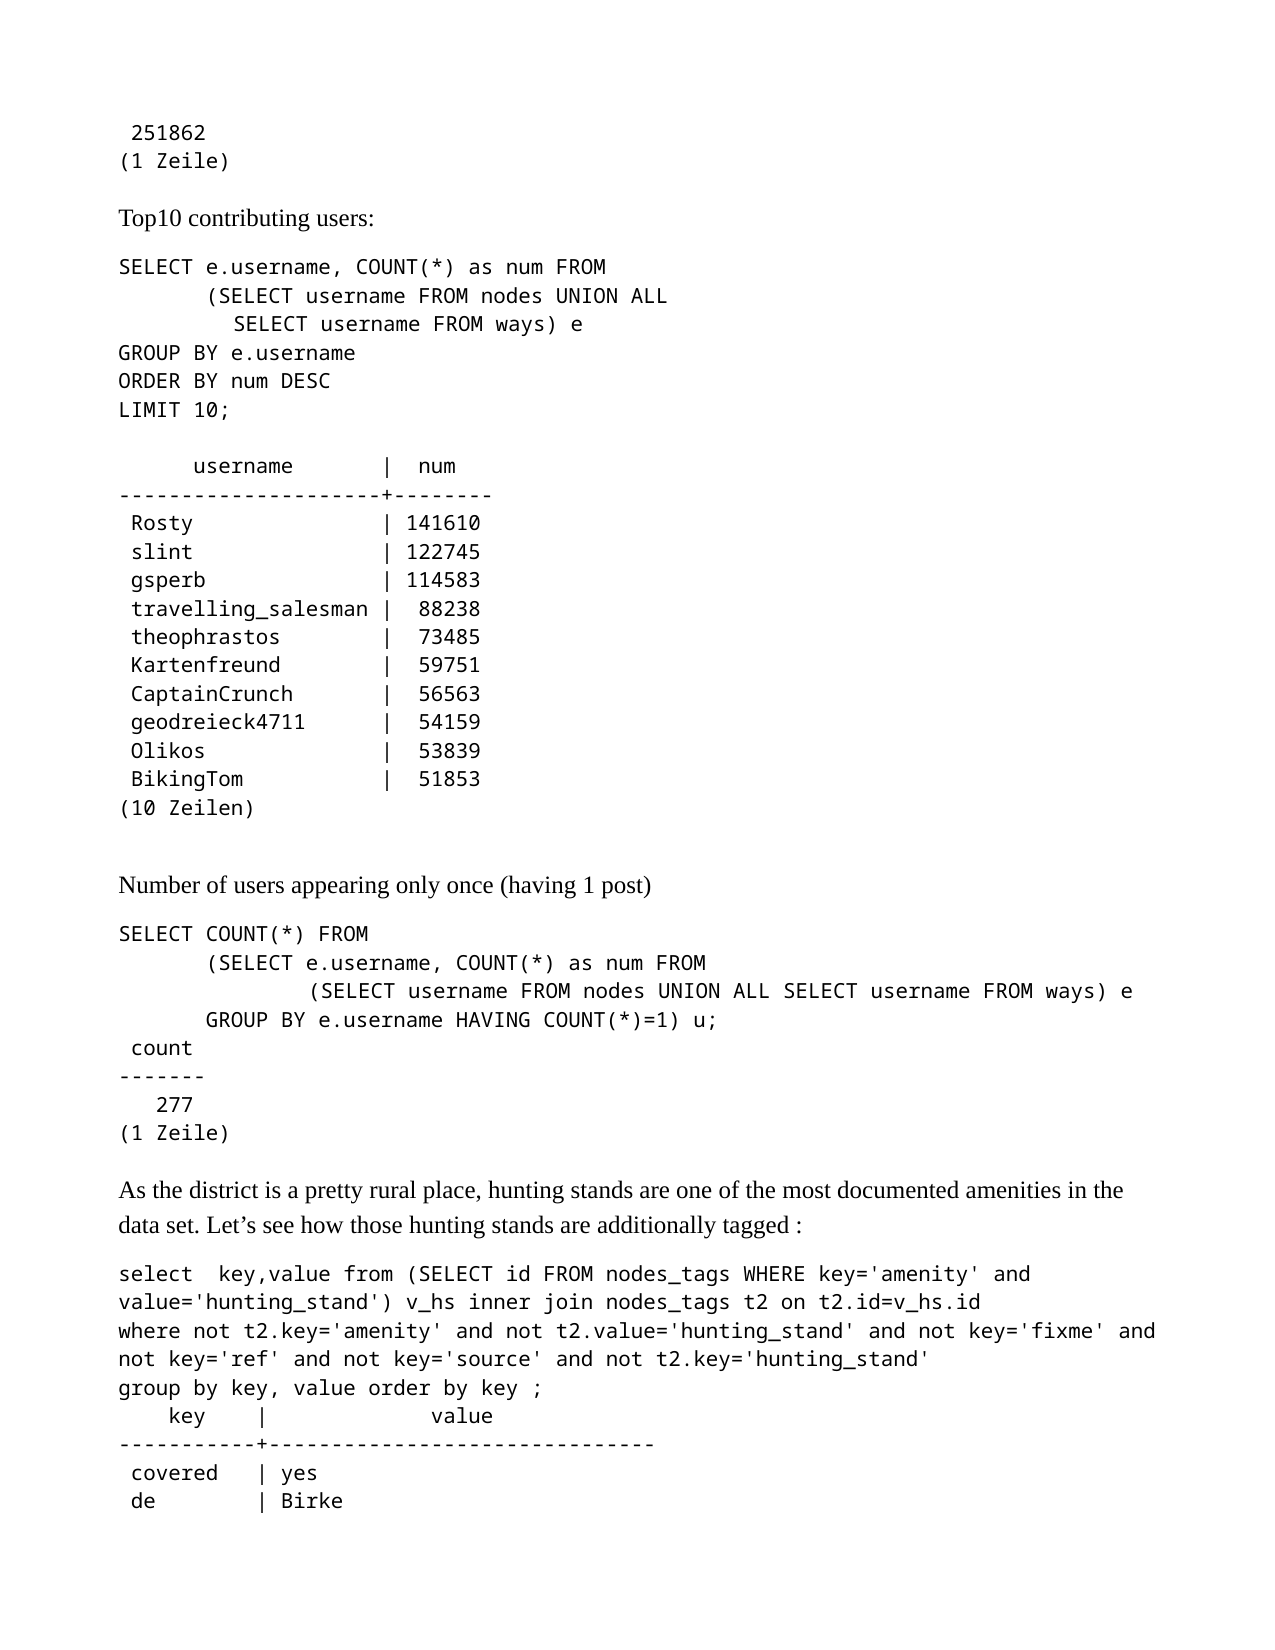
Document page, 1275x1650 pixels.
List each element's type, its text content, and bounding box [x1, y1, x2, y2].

text (SELECT e.username, COUNT(*) as num FROM [118, 948, 1157, 976]
text 277 [118, 1090, 1157, 1118]
text travelling_salesman | 88238 [118, 594, 1157, 622]
text count [118, 1033, 1157, 1062]
text Olikos | 53839 [118, 736, 1157, 764]
text ------- [118, 1062, 1157, 1090]
text select key,value from (SELECT id FROM nodes_tags WHERE key='amenity' and value='hunting_stand') v_hs inner join nodes_tags t2 on t2.id=v_hs.id [118, 1259, 1157, 1316]
text BikingTom | 51853 [118, 764, 1157, 793]
text key | value [118, 1401, 1157, 1429]
text SELECT e.username, COUNT(*) as num FROM [118, 252, 1157, 281]
text de | Birke [118, 1486, 1157, 1515]
text -----------+------------------------------- [118, 1429, 1157, 1458]
text gsperb | 114583 [118, 565, 1157, 594]
text Top10 contributing users: [118, 203, 1157, 232]
text ---------------------+-------- [118, 480, 1157, 508]
text group by key, value order by key ; [118, 1373, 1157, 1401]
text username | num [118, 452, 1157, 480]
text SELECT username FROM ways) e [118, 309, 1157, 338]
text Rosty | 141610 [118, 508, 1157, 537]
text geodreieck4711 | 54159 [118, 707, 1157, 736]
text where not t2.key='amenity' and not t2.value='hunting_stand' and not key='fixme' and not key='ref' and not key='source' and not t2.key='hunting_stand' [118, 1316, 1157, 1373]
text covered | yes [118, 1458, 1157, 1486]
text Kartenfreund | 59751 [118, 651, 1157, 679]
text ORDER BY num DESC [118, 366, 1157, 395]
text (SELECT username FROM nodes UNION ALL SELECT username FROM ways) e [118, 976, 1157, 1005]
text As the district is a pretty rural place, hunting stands are one of the most documented amenities in the data set. Let’s see how those hunting stands are additionally tagged : [118, 1175, 1157, 1238]
text (1 Zeile) [118, 147, 1157, 175]
text theophrastos | 73485 [118, 622, 1157, 651]
text (10 Zeilen) [118, 793, 1157, 821]
text (SELECT username FROM nodes UNION ALL [118, 281, 1157, 309]
text (1 Zeile) [118, 1118, 1157, 1147]
text GROUP BY e.username [118, 338, 1157, 366]
text Number of users appearing only once (having 1 post) [118, 870, 1157, 899]
text CaptainCrunch | 56563 [118, 679, 1157, 707]
text GROUP BY e.username HAVING COUNT(*)=1) u; [118, 1005, 1157, 1033]
text slint | 122745 [118, 537, 1157, 565]
text SELECT COUNT(*) FROM [118, 919, 1157, 948]
text 251862 [118, 118, 1157, 147]
text LIMIT 10; [118, 395, 1157, 423]
